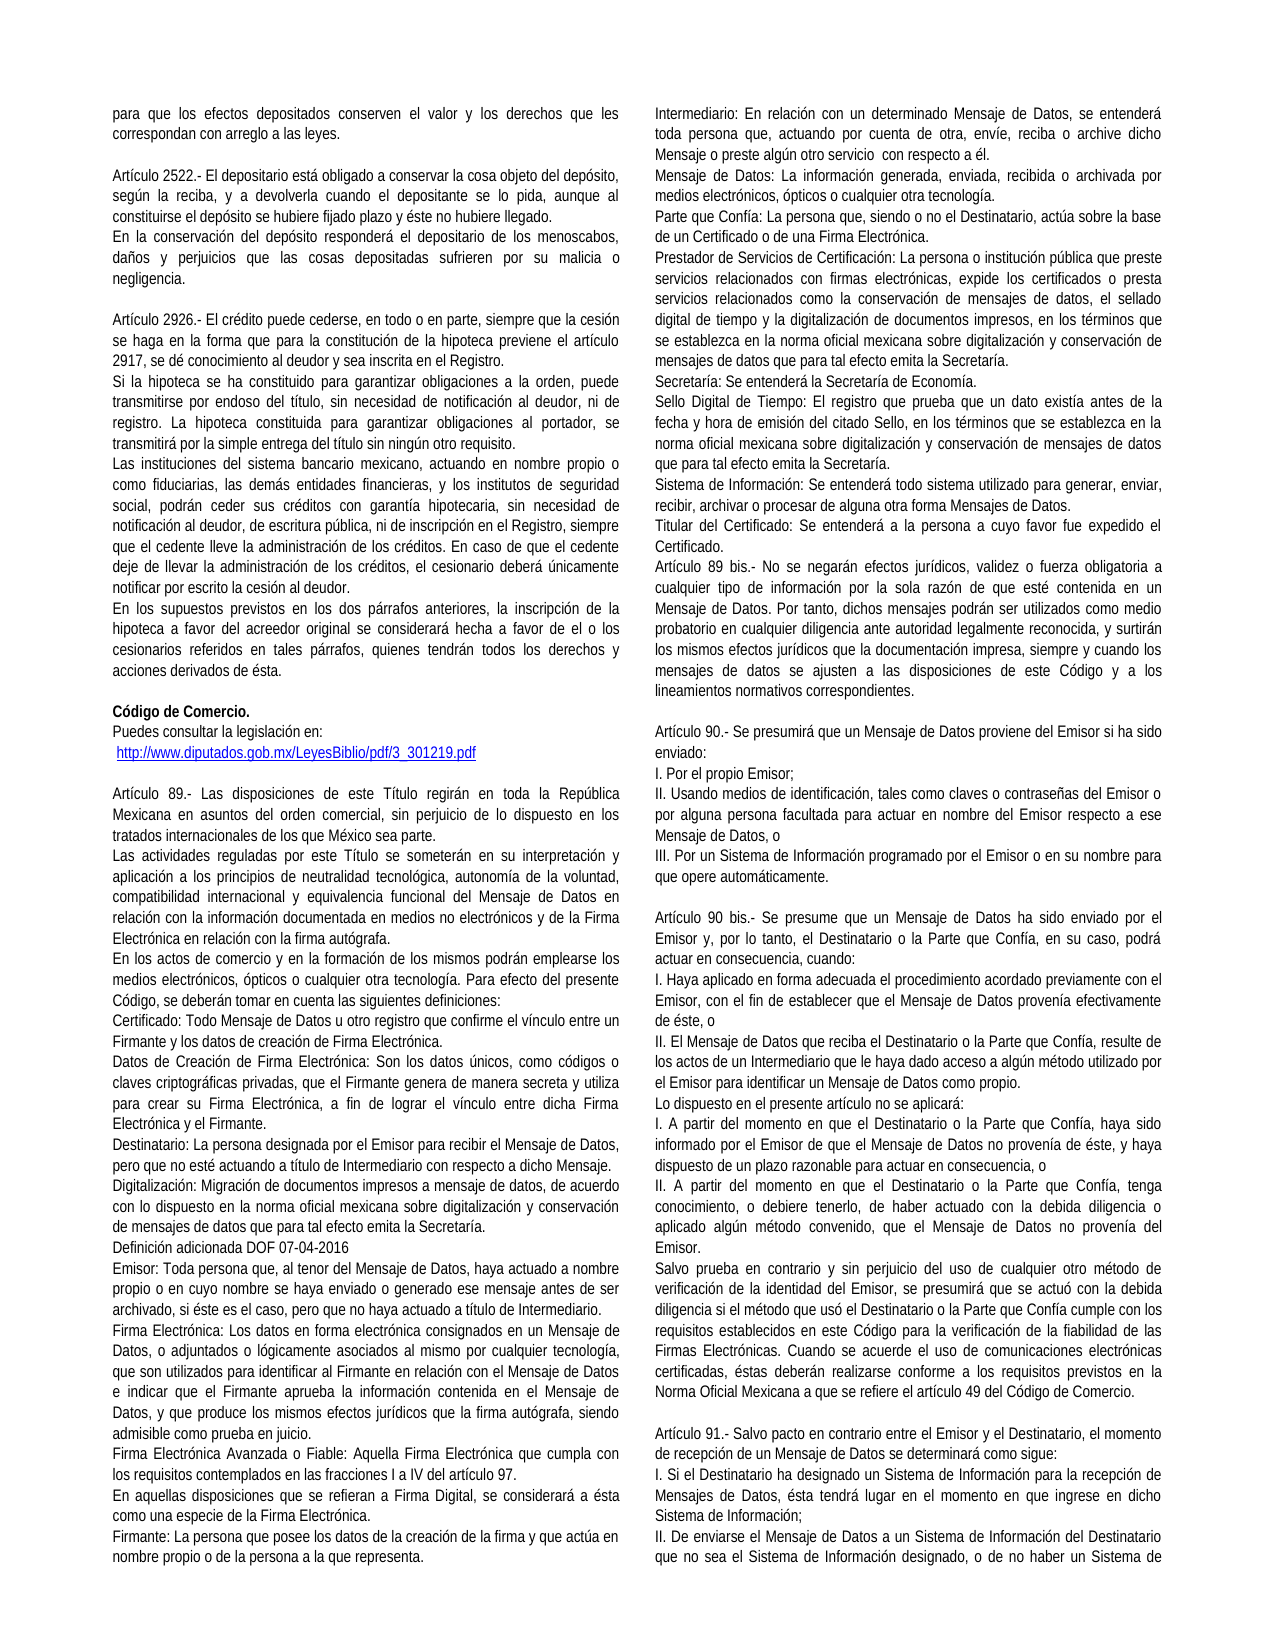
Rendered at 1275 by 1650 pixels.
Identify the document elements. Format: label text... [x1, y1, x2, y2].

text Sistema de Información: Se entenderá todo sistema utilizado para generar, enviar, recibir, archivar o procesar de alguna otra forma Mensajes de Datos. [655, 475, 1162, 514]
text Artículo 90.- Se presumirá que un Mensaje de Datos proviene del Emisor si ha sido enviado: [655, 722, 1162, 762]
text Secretaría: Se entenderá la Secretaría de Economía. [655, 372, 1162, 391]
text II. De enviarse el Mensaje de Datos a un Sistema de Información del Destinatario que no sea el Sistema de Información designado, o de no haber un Sistema de [655, 1527, 1162, 1566]
text Digitalización: Migración de documentos impresos a mensaje de datos, de acuerdo con lo dispuesto en la norma oficial mexicana sobre digitalización y conservación de mensajes de datos que para tal efecto emita la Secretaría. [112, 1176, 620, 1236]
text Sello Digital de Tiempo: El registro que prueba que un dato existía antes de la fecha y hora de emisión del citado Sello, en los términos que se establezca en la norma oficial mexicana sobre digitalización y conservación de mensajes de datos que para tal efecto emita la Secretaría. [655, 392, 1162, 473]
text Parte que Confía: La persona que, siendo o no el Destinatario, actúa sobre la base de un Certificado o de una Firma Electrónica. [655, 207, 1162, 246]
text En los supuestos previstos en los dos párrafos anteriores, la inscripción de la hipoteca a favor del acreedor original se considerará hecha a favor de el o los cesionarios referidos en tales párrafos, quienes tendrán todos los derechos y acciones derivados de ésta. [112, 598, 620, 679]
text Las actividades reguladas por este Título se someterán en su interpretación y aplicación a los principios de neutralidad tecnológica, autonomía de la voluntad, compatibilidad internacional y equivalencia funcional del Mensaje de Datos en relación con la información documentada en medios no electrónicos y de la Firma Electrónica en relación con la firma autógrafa. [112, 846, 620, 948]
text I. Haya aplicado en forma adecuada el procedimiento acordado previamente con el Emisor, con el fin de establecer que el Mensaje de Datos provenía efectivamente de éste, o [655, 970, 1162, 1030]
text Firma Electrónica Avanzada o Fiable: Aquella Firma Electrónica que cumpla con los requisitos contemplados en las fracciones I a IV del artículo 97. [112, 1444, 620, 1484]
text III. Por un Sistema de Información programado por el Emisor o en su nombre para que opere automáticamente. [655, 846, 1162, 886]
text Definición adicionada DOF 07-04-2016 [112, 1238, 620, 1257]
text I. Por el propio Emisor; [655, 763, 1162, 783]
text Certificado: Todo Mensaje de Datos u otro registro que confirme el vínculo entre un Firmante y los datos de creación de Firma Electrónica. [112, 1011, 620, 1051]
text Titular del Certificado: Se entenderá a la persona a cuyo favor fue expedido el Certificado. [655, 516, 1162, 556]
text para que los efectos depositados conserven el valor y los derechos que les correspondan con arreglo a las leyes. [112, 103, 620, 143]
text Código de Comercio. [112, 702, 620, 721]
text Firmante: La persona que posee los datos de la creación de la firma y que actúa en nombre propio o de la persona a la que representa. [112, 1527, 620, 1566]
text Lo dispuesto en el presente artículo no se aplicará: [655, 1093, 1162, 1113]
text Puedes consultar la legislación en: [112, 722, 620, 741]
text Si la hipoteca se ha constituido para garantizar obligaciones a la orden, puede transmitirse por endoso del título, sin necesidad de notificación al deudor, ni de registro. La hipoteca constituida para garantizar obligaciones al portador, se transmitirá por la simple entrega del título sin ningún otro requisito. [112, 372, 620, 453]
text Las instituciones del sistema bancario mexicano, actuando en nombre propio o como fiduciarias, las demás entidades financieras, y los institutos de seguridad social, podrán ceder sus créditos con garantía hipotecaria, sin necesidad de notificación al deudor, de escritura pública, ni de inscripción en el Registro, siempre que el cedente lleve la administración de los créditos. En caso de que el cedente deje de llevar la administración de los créditos, el cesionario deberá únicamente notificar por escrito la cesión al deudor. [112, 454, 620, 597]
text I. Si el Destinatario ha designado un Sistema de Información para la recepción de Mensajes de Datos, ésta tendrá lugar en el momento en que ingrese en dicho Sistema de Información; [655, 1465, 1162, 1525]
text En los actos de comercio y en la formación de los mismos podrán emplearse los medios electrónicos, ópticos o cualquier otra tecnología. Para efecto del presente Código, se deberán tomar en cuenta las siguientes definiciones: [112, 949, 620, 1009]
text II. Usando medios de identificación, tales como claves o contraseñas del Emisor o por alguna persona facultada para actuar en nombre del Emisor respecto a ese Mensaje de Datos, o [655, 784, 1162, 844]
text Datos de Creación de Firma Electrónica: Son los datos únicos, como códigos o claves criptográficas privadas, que el Firmante genera de manera secreta y utiliza para crear su Firma Electrónica, a fin de lograr el vínculo entre dicha Firma Electrónica y el Firmante. [112, 1052, 620, 1133]
text Artículo 90 bis.- Se presume que un Mensaje de Datos ha sido enviado por el Emisor y, por lo tanto, el Destinatario o la Parte que Confía, en su caso, podrá actuar en consecuencia, cuando: [655, 908, 1162, 968]
text En aquellas disposiciones que se refieran a Firma Digital, se considerará a ésta como una especie de la Firma Electrónica. [112, 1485, 620, 1525]
text Firma Electrónica: Los datos en forma electrónica consignados en un Mensaje de Datos, o adjuntados o lógicamente asociados al mismo por cualquier tecnología, que son utilizados para identificar al Firmante en relación con el Mensaje de Datos e indicar que el Firmante aprueba la información contenida en el Mensaje de Datos, y que produce los mismos efectos jurídicos que la firma autógrafa, siendo admisible como prueba en juicio. [112, 1320, 620, 1443]
text Artículo 89.- Las disposiciones de este Título regirán en toda la República Mexicana en asuntos del orden comercial, sin perjuicio de lo dispuesto en los tratados internacionales de los que México sea parte. [112, 784, 620, 844]
text Prestador de Servicios de Certificación: La persona o institución pública que preste servicios relacionados con firmas electrónicas, expide los certificados o presta servicios relacionados como la conservación de mensajes de datos, el sellado digital de tiempo y la digitalización de documentos impresos, en los términos que se establezca en la norma oficial mexicana sobre digitalización y conservación de mensajes de datos que para tal efecto emita la Secretaría. [655, 248, 1162, 370]
text Artículo 2522.- El depositario está obligado a conservar la cosa objeto del depósito, según la reciba, y a devolverla cuando el depositante se lo pida, aunque al constituirse el depósito se hubiere fijado plazo y éste no hubiere llegado. [112, 165, 620, 226]
text Artículo 89 bis.- No se negarán efectos jurídicos, validez o fuerza obligatoria a cualquier tipo de información por la sola razón de que esté contenida en un Mensaje de Datos. Por tanto, dichos mensajes podrán ser utilizados como medio probatorio en cualquier diligencia ante autoridad legalmente reconocida, y surtirán los mismos efectos jurídicos que la documentación impresa, siempre y cuando los mensajes de datos se ajusten a las disposiciones de este Código y a los lineamientos normativos correspondientes. [655, 557, 1162, 700]
text Artículo 2926.- El crédito puede cederse, en todo o en parte, siempre que la cesión se haga en la forma que para la constitución de la hipoteca previene el artículo 2917, se dé conocimiento al deudor y sea inscrita en el Registro. [112, 310, 620, 370]
text Destinatario: La persona designada por el Emisor para recibir el Mensaje de Datos, pero que no esté actuando a título de Intermediario con respecto a dicho Mensaje. [112, 1135, 620, 1174]
text Emisor: Toda persona que, al tenor del Mensaje de Datos, haya actuado a nombre propio o en cuyo nombre se haya enviado o generado ese mensaje antes de ser archivado, si éste es el caso, pero que no haya actuado a título de Intermediario. [112, 1258, 620, 1319]
text En la conservación del depósito responderá el depositario de los menoscabos, daños y perjuicios que las cosas depositadas sufrieren por su malicia o negligencia. [112, 227, 620, 288]
text I. A partir del momento en que el Destinatario o la Parte que Confía, haya sido informado por el Emisor de que el Mensaje de Datos no provenía de éste, y haya dispuesto de un plazo razonable para actuar en consecuencia, o [655, 1114, 1162, 1174]
text Salvo prueba en contrario y sin perjuicio del uso de cualquier otro método de verificación de la identidad del Emisor, se presumirá que se actuó con la debida diligencia si el método que usó el Destinatario o la Parte que Confía cumple con los requisitos establecidos en este Código para la verificación de la fiabilidad de las Firmas Electrónicas. Cuando se acuerde el uso de comunicaciones electrónicas certificadas, éstas deberán realizarse conforme a los requisitos previstos en la Norma Oficial Mexicana a que se refiere el artículo 49 del Código de Comercio. [655, 1258, 1162, 1401]
text http://www.diputados.gob.mx/LeyesBiblio/pdf/3_301219.pdf [112, 743, 620, 762]
text Artículo 91.- Salvo pacto en contrario entre el Emisor y el Destinatario, el momento de recepción de un Mensaje de Datos se determinará como sigue: [655, 1423, 1162, 1463]
text II. El Mensaje de Datos que reciba el Destinatario o la Parte que Confía, resulte de los actos de un Intermediario que le haya dado acceso a algún método utilizado por el Emisor para identificar un Mensaje de Datos como propio. [655, 1032, 1162, 1092]
text Intermediario: En relación con un determinado Mensaje de Datos, se entenderá toda persona que, actuando por cuenta de otra, envíe, reciba o archive dicho Mensaje o preste algún otro servicio con respecto a él. [655, 103, 1162, 164]
text II. A partir del momento en que el Destinatario o la Parte que Confía, tenga conocimiento, o debiere tenerlo, de haber actuado con la debida diligencia o aplicado algún método convenido, que el Mensaje de Datos no provenía del Emisor. [655, 1176, 1162, 1257]
text Mensaje de Datos: La información generada, enviada, recibida o archivada por medios electrónicos, ópticos o cualquier otra tecnología. [655, 165, 1162, 205]
